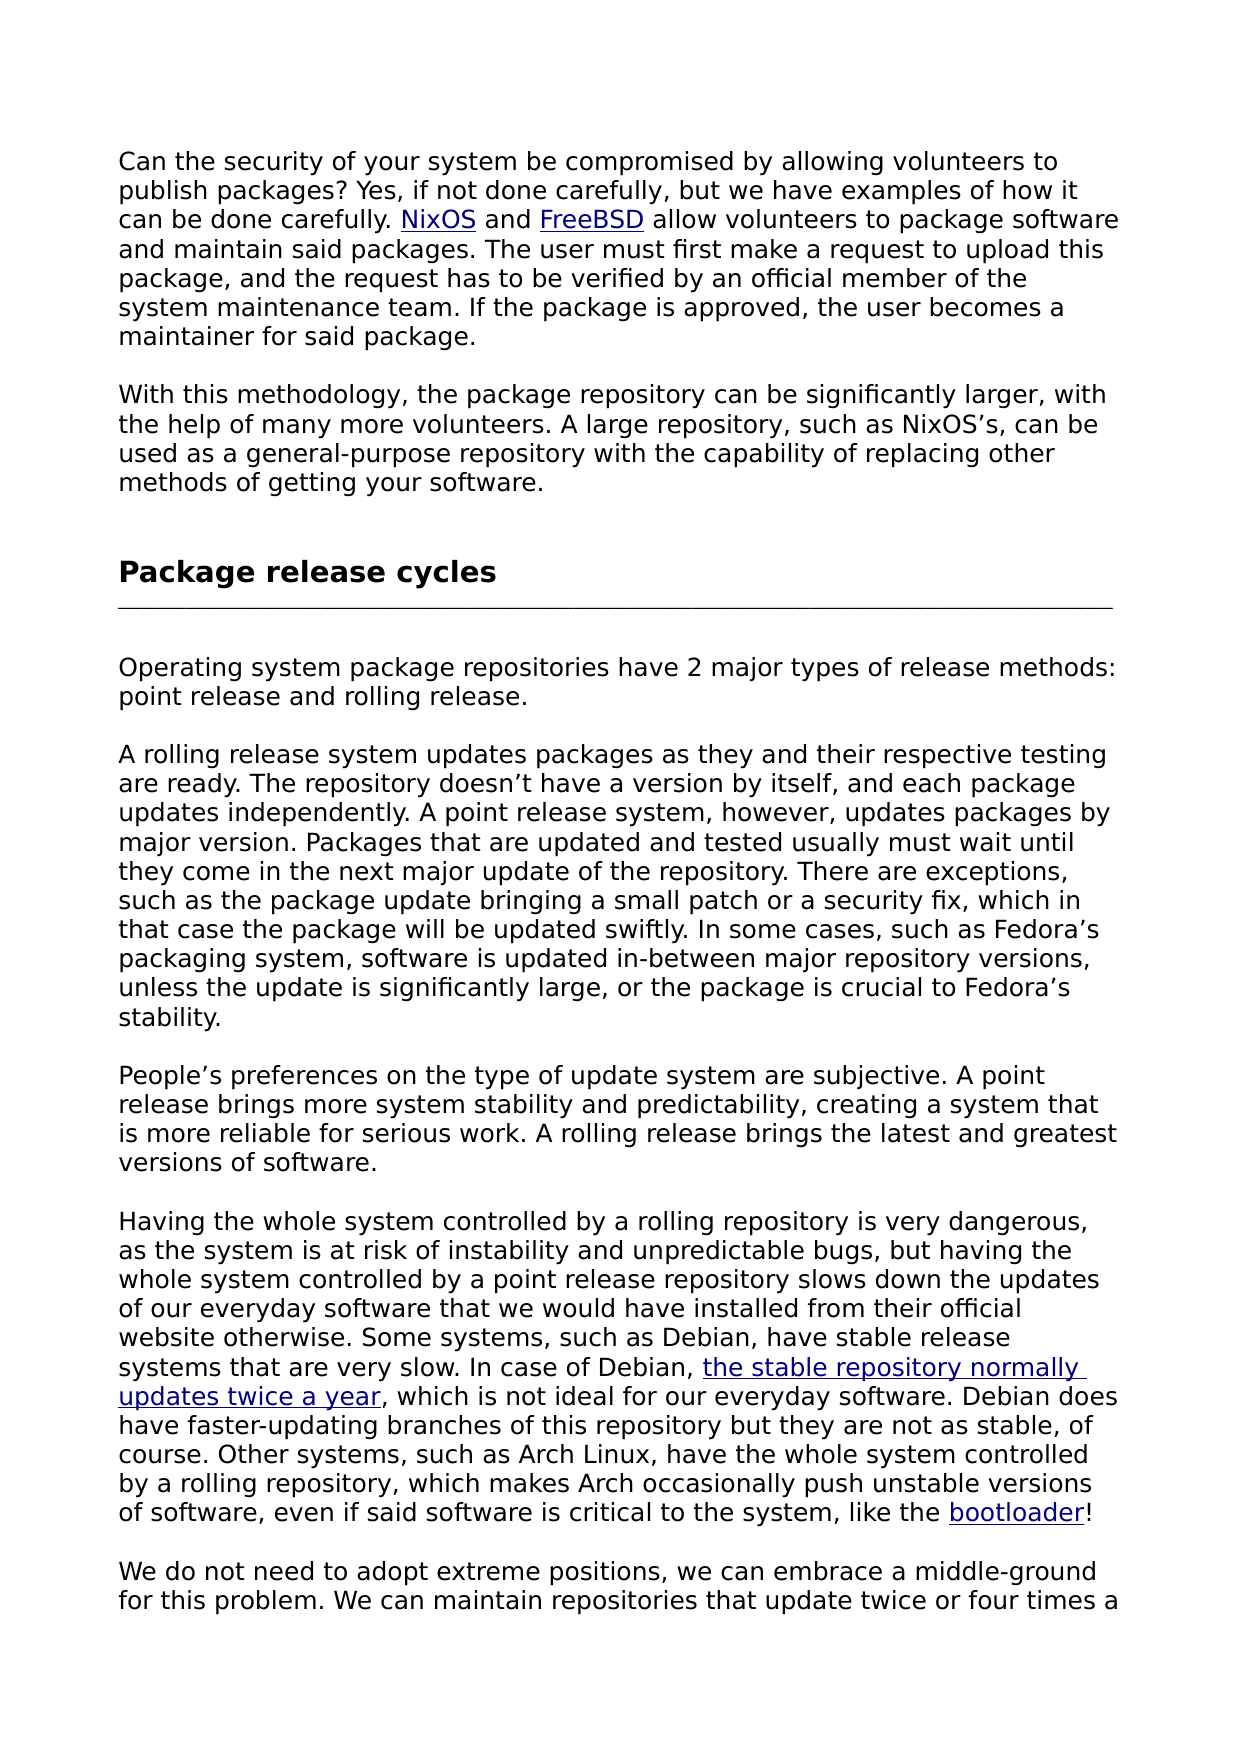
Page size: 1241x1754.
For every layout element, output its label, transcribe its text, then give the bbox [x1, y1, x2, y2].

text Can the security of your system be compromised by allowing volunteers to publish packages? Yes, if not done carefully, but we have examples of how it can be done carefully. NixOS and FreeBSD allow volunteers to package software and maintain said packages. The user must first make a request to upload this package, and the request has to be verified by an official member of the system maintenance team. If the package is approved, the user becomes a maintainer for said package. [118, 147, 1122, 351]
text With this methodology, the package repository can be significantly larger, with the help of many more volunteers. A large repository, such as NixOS’s, can be used as a general-purpose repository with the capability of replacing other methods of getting your software. [118, 381, 1122, 497]
text Package release cycles [118, 556, 1122, 589]
text A rolling release system updates packages as they and their respective testing are ready. The repository doesn’t have a version by itself, and each package updates independently. A point release system, however, updates packages by major version. Packages that are updated and tested usually must wait until they come in the next major update of the repository. There are exceptions, such as the package update bringing a small patch or a security fix, which in that case the package will be updated swiftly. In some cases, such as Fedora’s packaging system, software is updated in-between major repository versions, unless the update is significantly large, or the package is crucial to Fedora’s stability. [118, 740, 1122, 1032]
text Having the whole system controlled by a rolling repository is very dangerous, as the system is at risk of instability and unpredictable bugs, but having the whole system controlled by a point release repository slows down the updates of our everyday software that we would have installed from their official website otherwise. Some systems, such as Debian, have stable release systems that are very slow. In case of Debian, the stable repository normally updates twice a year, which is not ideal for our everyday software. Debian does have faster-updating branches of this repository but they are not as stable, of course. Other systems, such as Arch Linux, have the whole system controlled by a rolling repository, which makes Arch occasionally push unstable versions of software, even if said software is critical to the system, like the bootloader! [118, 1207, 1122, 1528]
text ______________________________________________________________________________________________________________________ [118, 589, 1122, 623]
text Operating system package repositories have 2 major types of release methods: point release and rolling release. [118, 653, 1122, 711]
text People’s preferences on the type of update system are subjective. A point release brings more system stability and predictability, creating a system that is more reliable for serious work. A rolling release brings the latest and greatest versions of software. [118, 1061, 1122, 1178]
text We do not need to adopt extreme positions, we can embrace a middle-ground for this problem. We can maintain repositories that update twice or four times a [118, 1557, 1122, 1615]
